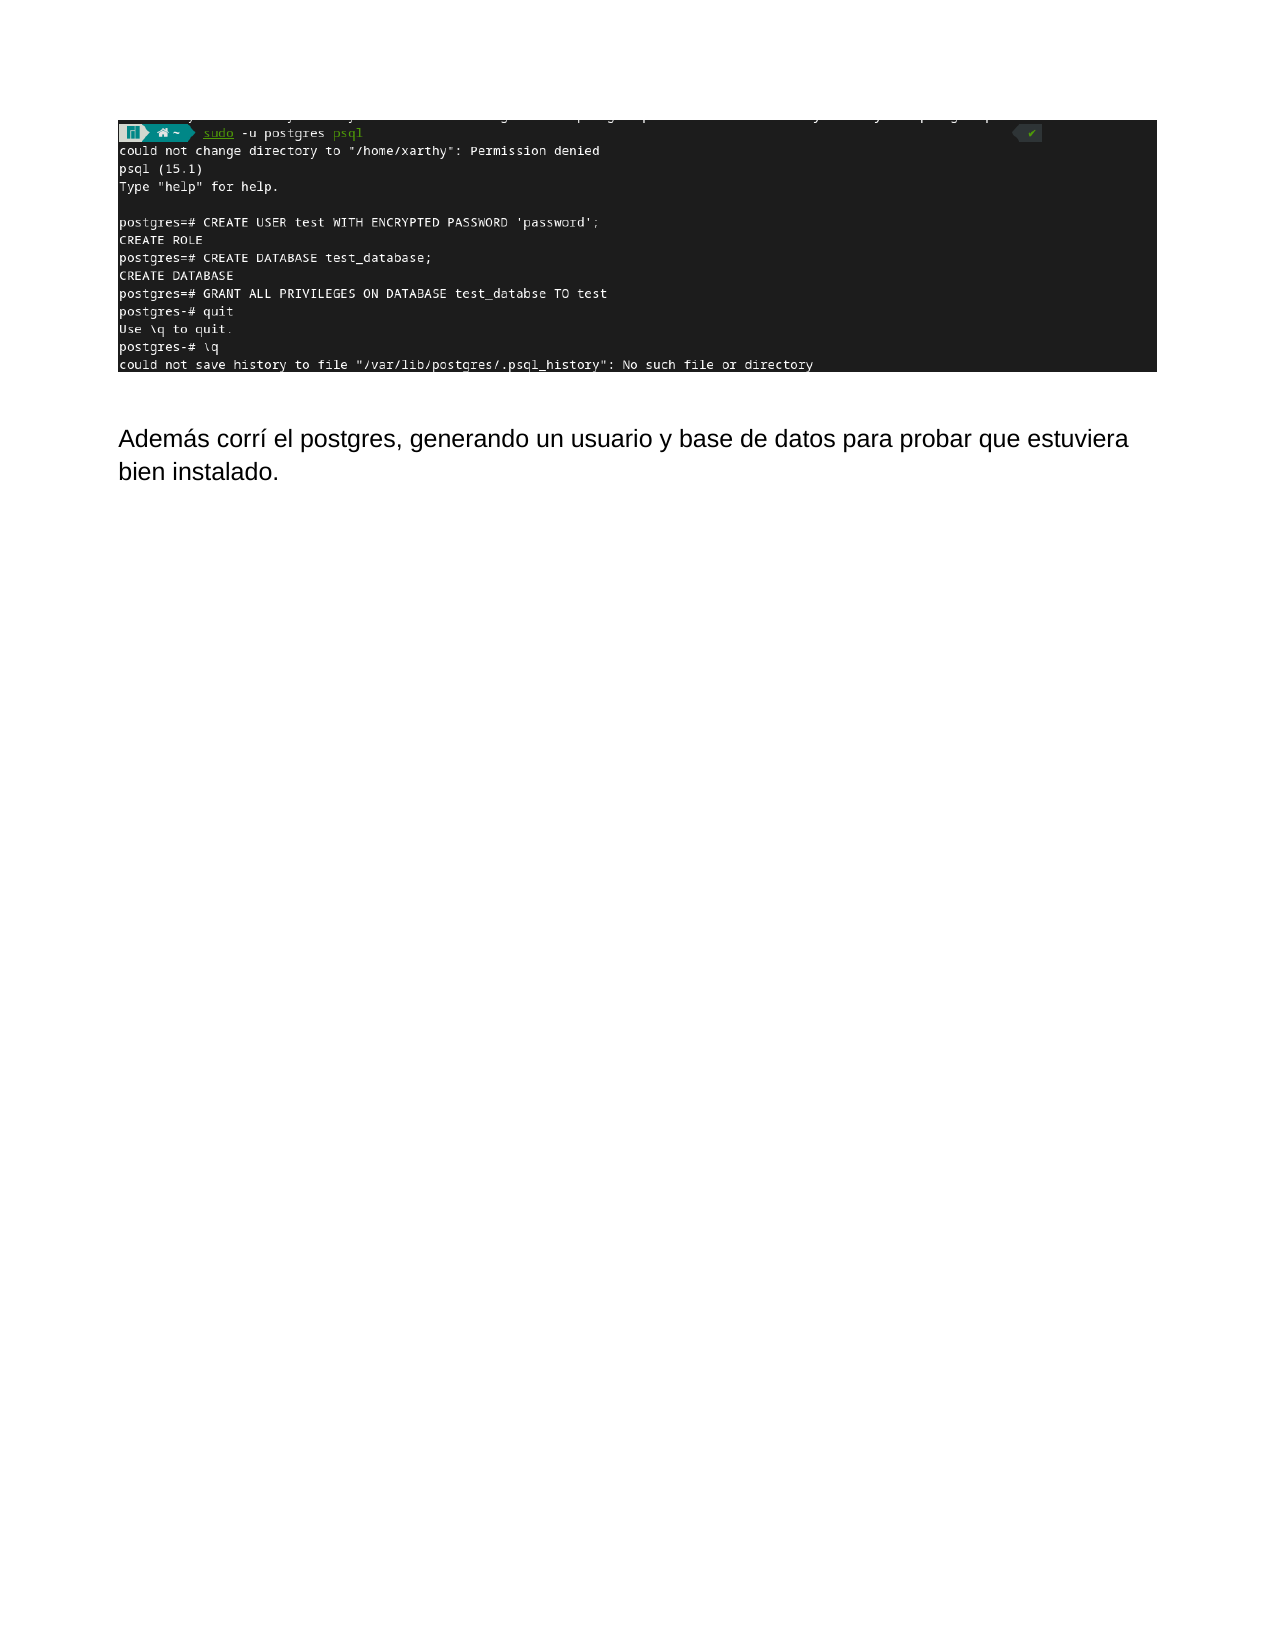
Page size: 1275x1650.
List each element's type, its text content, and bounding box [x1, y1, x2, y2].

text Además corrí el postgres, generando un usuario y base de datos para probar que estuviera bien instalado. [118, 424, 1157, 486]
picture [118, 120, 1157, 372]
